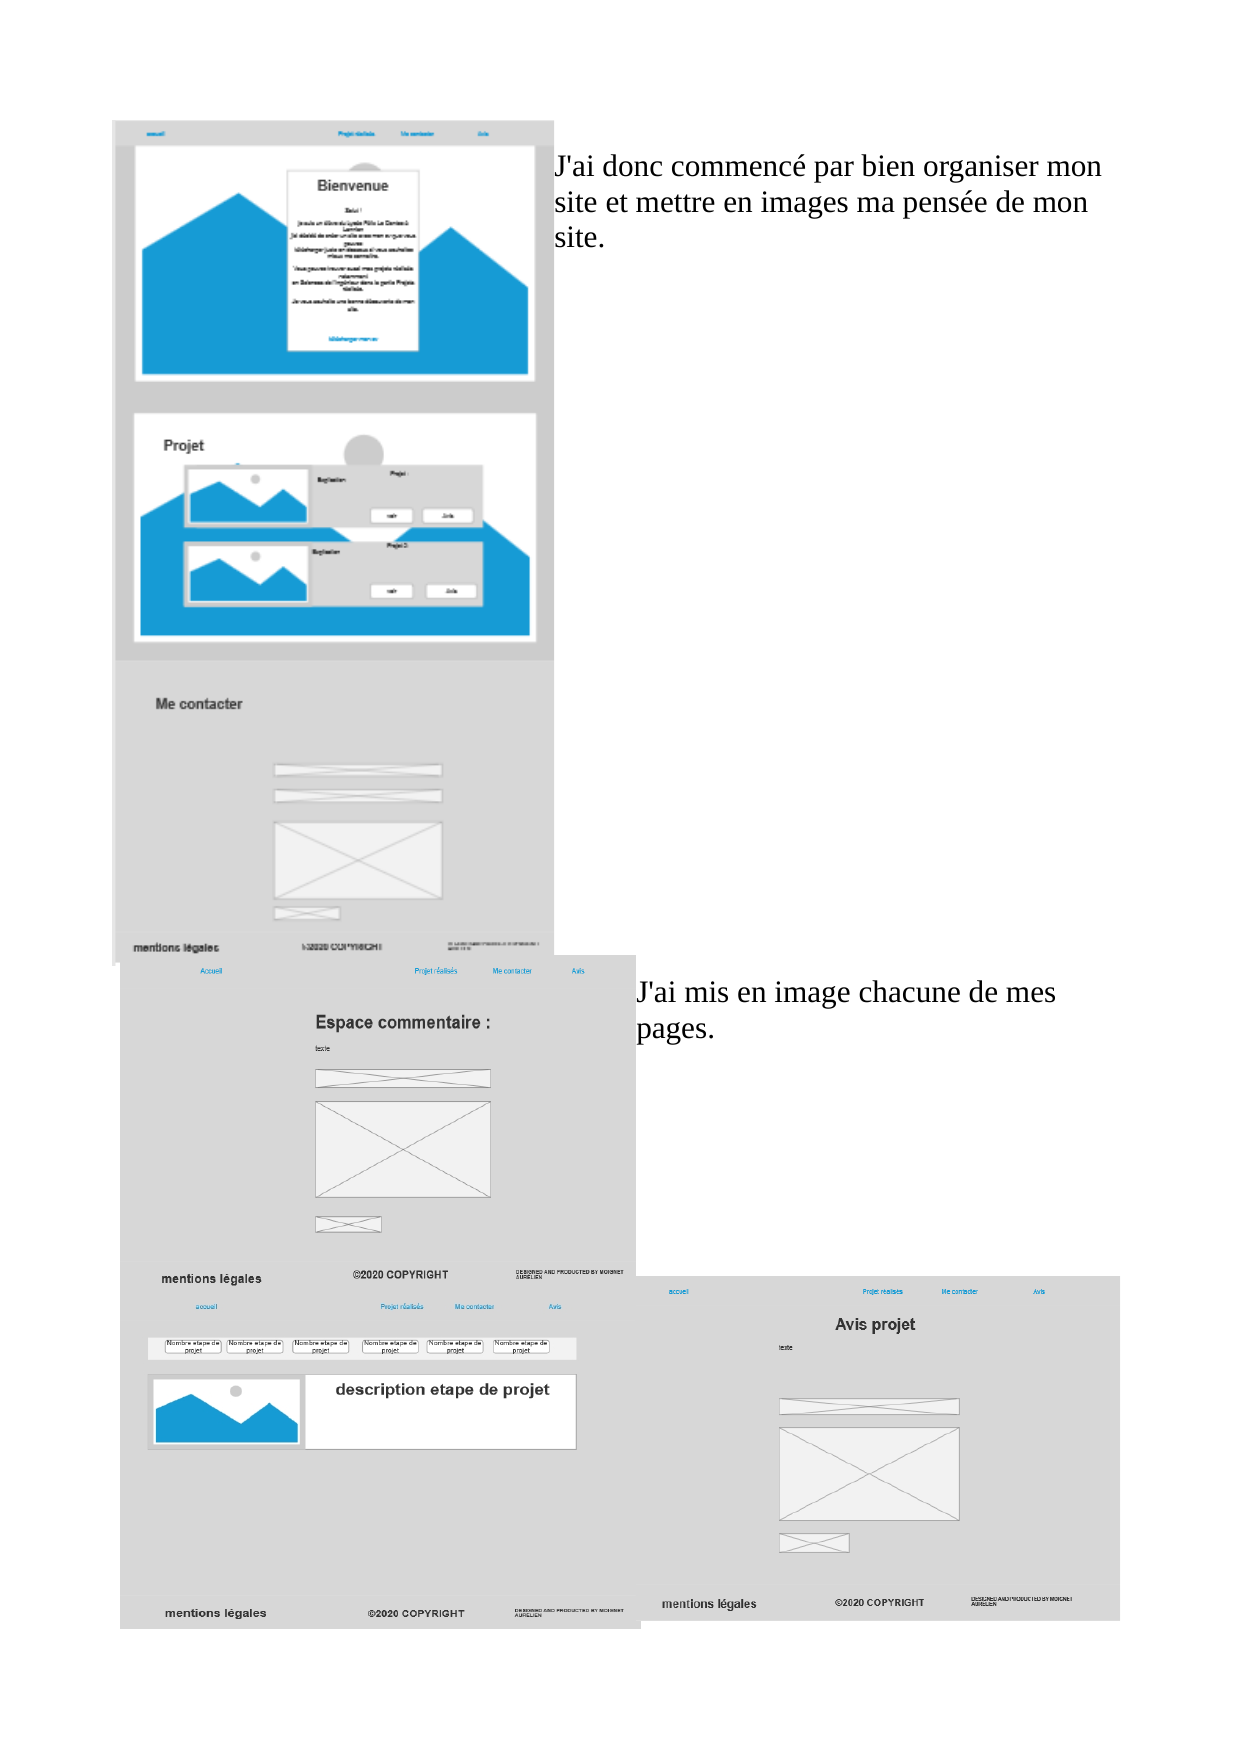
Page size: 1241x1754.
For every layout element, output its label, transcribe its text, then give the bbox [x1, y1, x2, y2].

picture [112, 120, 1121, 1629]
text J'ai donc commencé par bien organiser mon site et mettre en images ma pensée de mon site. [555, 147, 1122, 255]
text J'ai mis en image chacune de mes pages. [636, 973, 1122, 1045]
